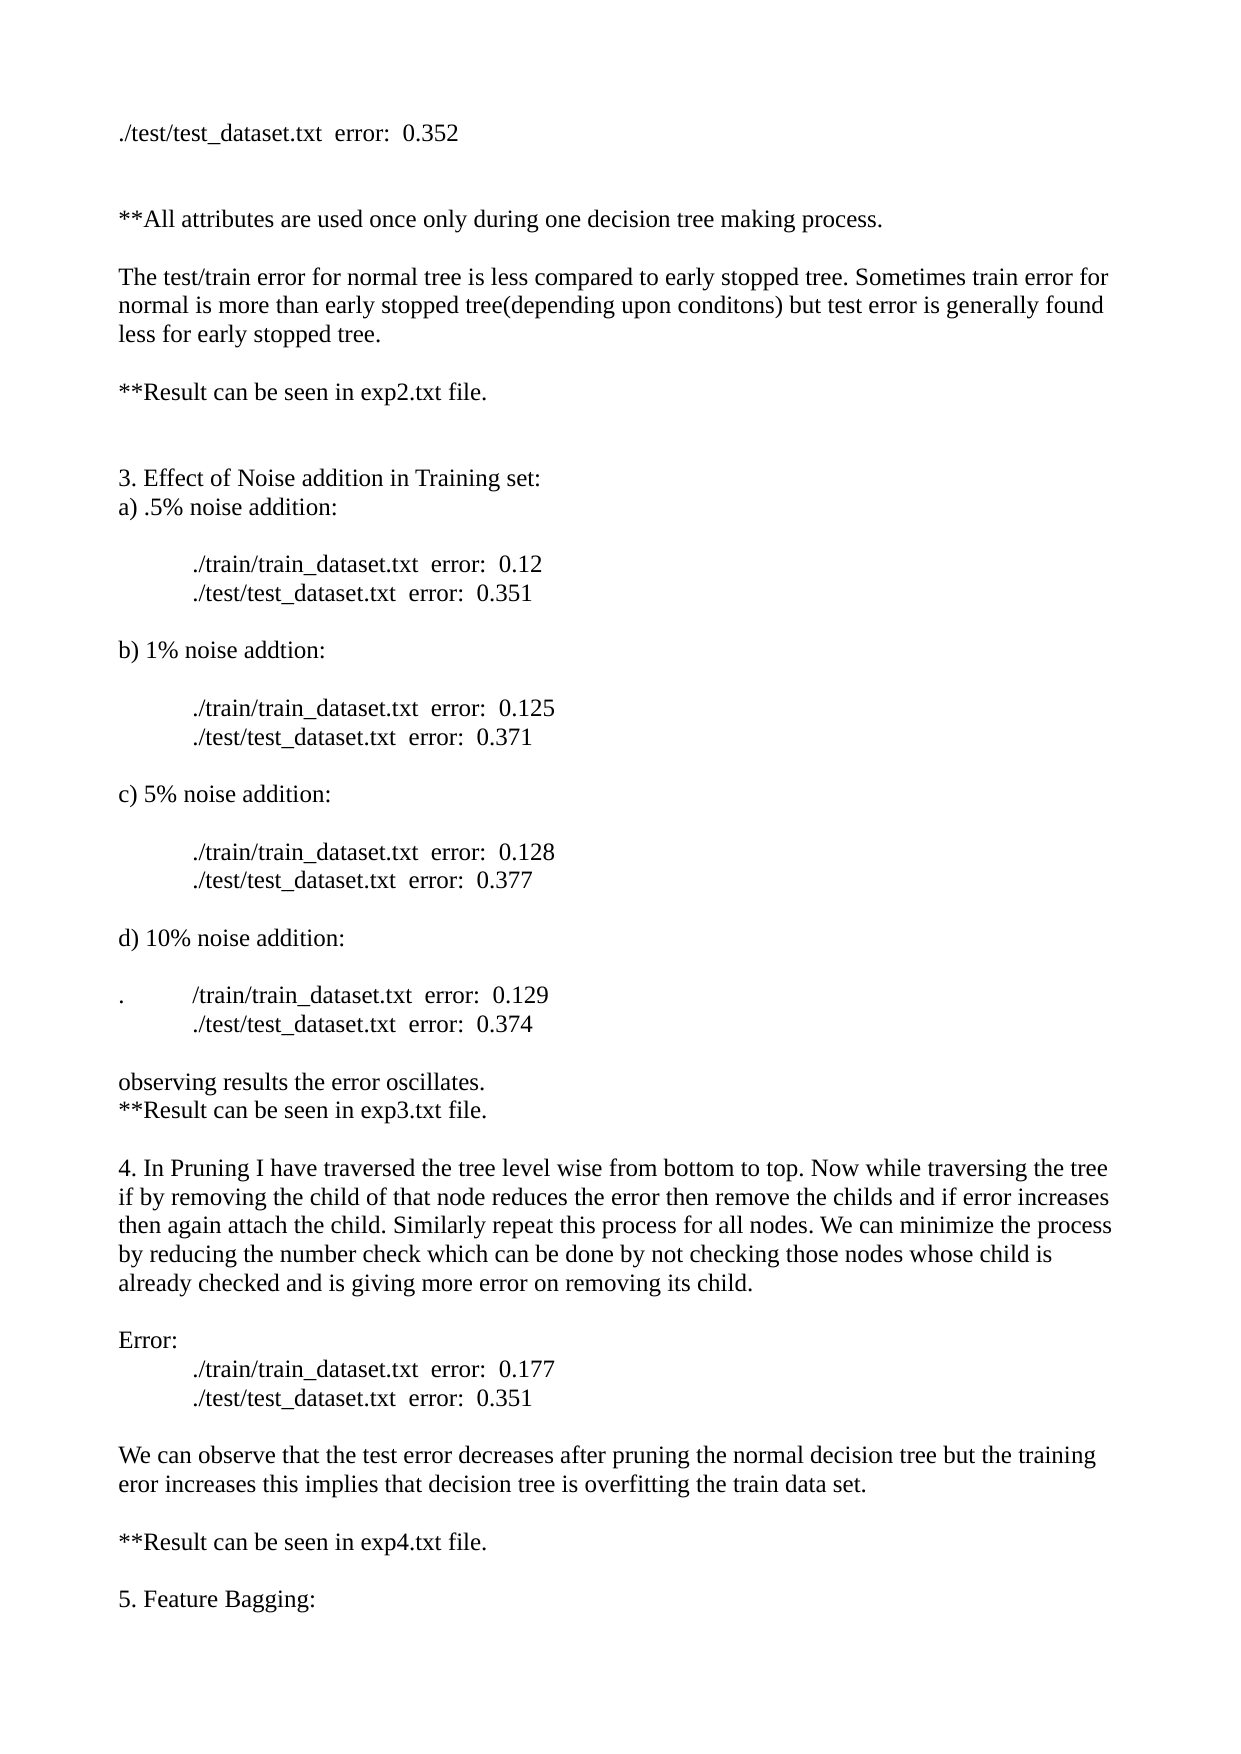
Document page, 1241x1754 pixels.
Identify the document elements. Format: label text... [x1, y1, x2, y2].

text . /train/train_dataset.txt error: 0.129 [118, 981, 1122, 1009]
text **All attributes are used once only during one decision tree making process. [118, 204, 1122, 233]
text 4. In Pruning I have traversed the tree level wise from bottom to top. Now while traversing the tree if by removing the child of that node reduces the error then remove the childs and if error increases then again attach the child. Similarly repeat this process for all nodes. We can minimize the process by reducing the number check which can be done by not checking those nodes whose child is already checked and is giving more error on removing its child. [118, 1153, 1122, 1297]
text ./test/test_dataset.txt error: 0.351 [118, 1383, 1122, 1412]
text **Result can be seen in exp4.txt file. [118, 1527, 1122, 1556]
text ./test/test_dataset.txt error: 0.351 [118, 578, 1122, 607]
text ./train/train_dataset.txt error: 0.177 [118, 1354, 1122, 1383]
text d) 10% noise addition: [118, 923, 1122, 952]
text ./train/train_dataset.txt error: 0.128 [118, 837, 1122, 866]
text ./train/train_dataset.txt error: 0.125 [118, 693, 1122, 722]
text ./test/test_dataset.txt error: 0.374 [118, 1009, 1122, 1038]
text a) .5% noise addition: [118, 492, 1122, 521]
text ./test/test_dataset.txt error: 0.377 [118, 866, 1122, 894]
text c) 5% noise addition: [118, 779, 1122, 808]
text 5. Feature Bagging: [118, 1584, 1122, 1613]
text The test/train error for normal tree is less compared to early stopped tree. Sometimes train error for normal is more than early stopped tree(depending upon conditons) but test error is generally found less for early stopped tree. [118, 262, 1122, 348]
text ./test/test_dataset.txt error: 0.371 [118, 722, 1122, 751]
text ./test/test_dataset.txt error: 0.352 [118, 118, 1122, 147]
text b) 1% noise addtion: [118, 636, 1122, 664]
text observing results the error oscillates. [118, 1067, 1122, 1096]
text **Result can be seen in exp3.txt file. [118, 1096, 1122, 1124]
text **Result can be seen in exp2.txt file. [118, 377, 1122, 406]
text We can observe that the test error decreases after pruning the normal decision tree but the training eror increases this implies that decision tree is overfitting the train data set. [118, 1441, 1122, 1498]
text Error: [118, 1326, 1122, 1354]
text ./train/train_dataset.txt error: 0.12 [118, 549, 1122, 578]
text 3. Effect of Noise addition in Training set: [118, 463, 1122, 492]
